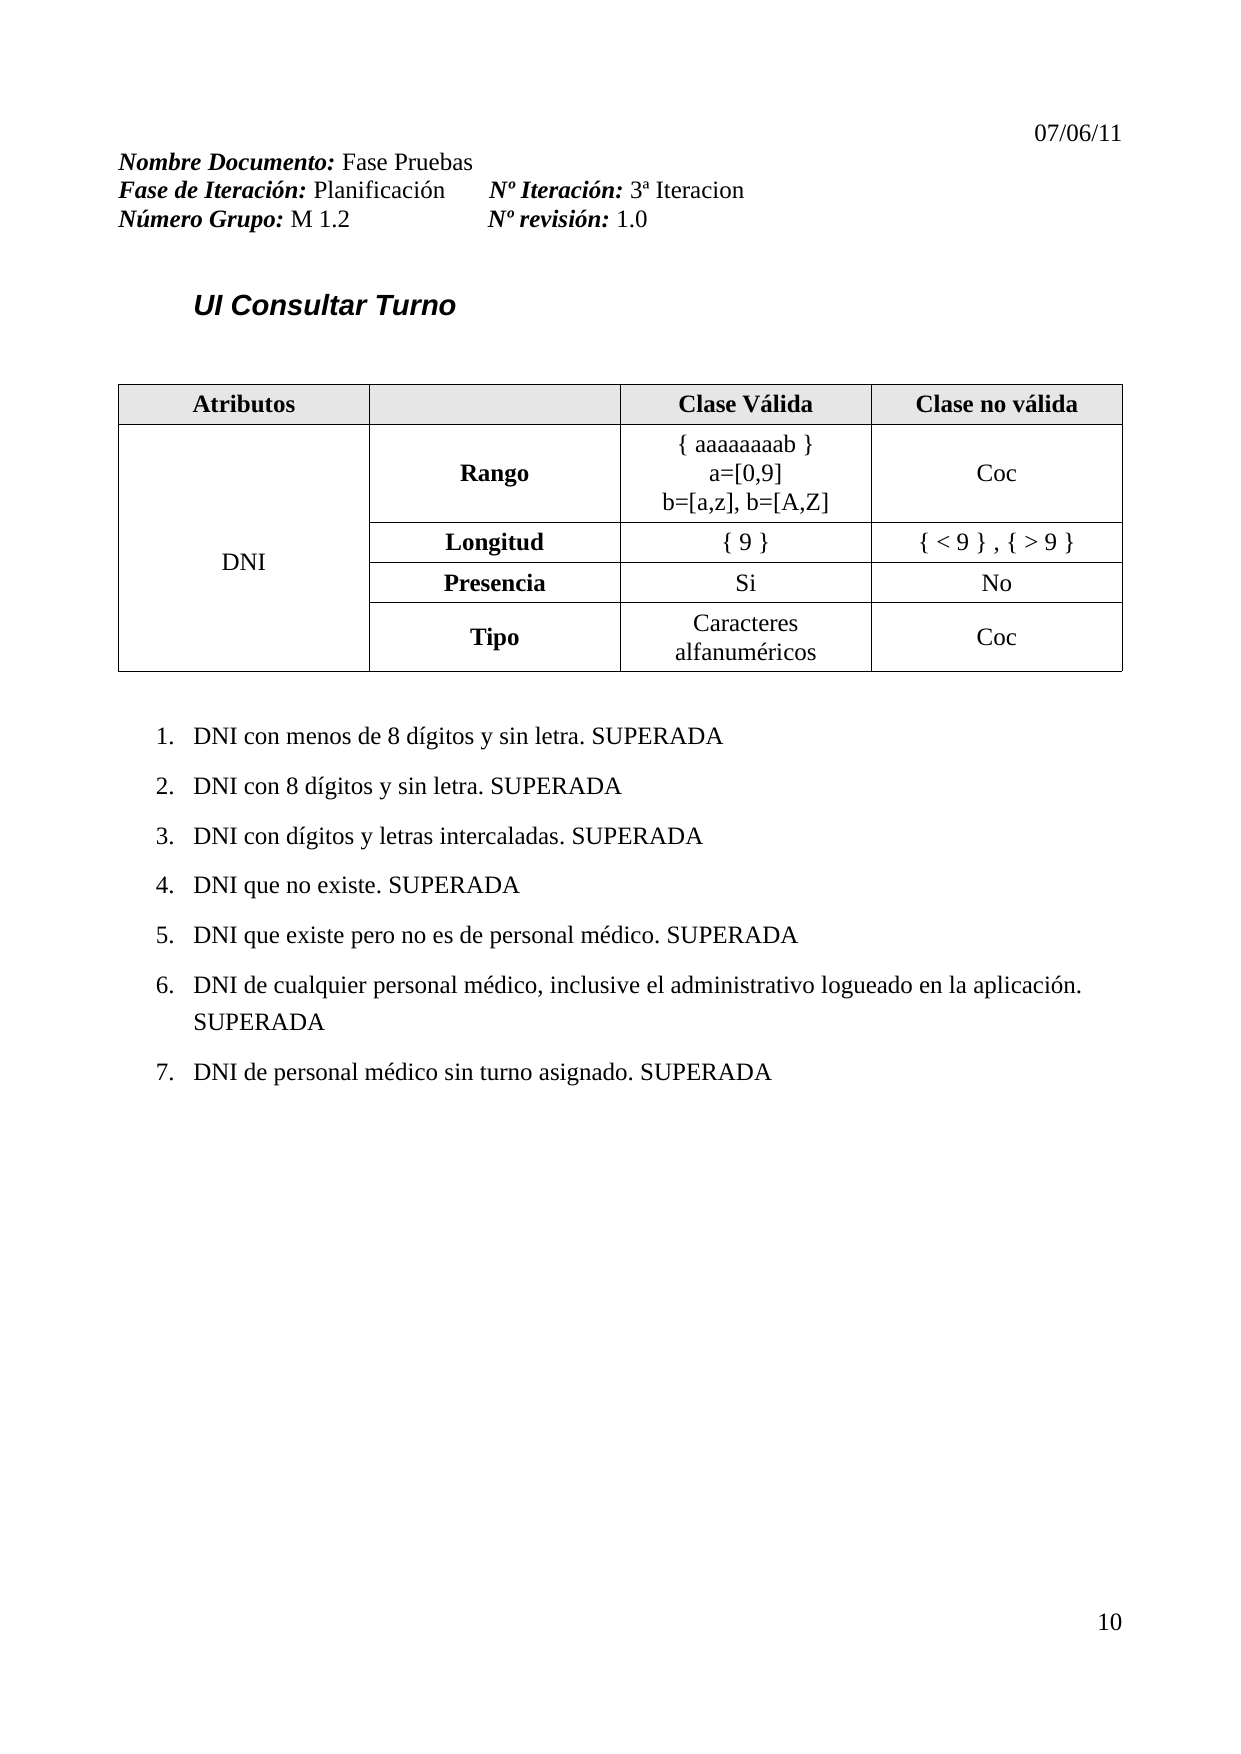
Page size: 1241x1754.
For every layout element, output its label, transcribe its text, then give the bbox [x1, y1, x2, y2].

table_cell Tipo [370, 603, 620, 671]
table_cell Rango [370, 425, 620, 522]
table_cell Coc [872, 425, 1122, 522]
table_cell Si [621, 563, 871, 602]
table_cell DNI [119, 425, 369, 671]
list DNI que no existe. SUPERADA [156, 871, 1122, 899]
table_header Clase no válida [872, 385, 1122, 424]
list DNI de cualquier personal médico, inclusive el administrativo logueado en la aplicación. SUPERADA [156, 970, 1122, 1036]
table_cell { < 9 } , { > 9 } [872, 523, 1122, 562]
table_cell { 9 } [621, 523, 871, 562]
subtitle UI Consultar Turno [156, 288, 1122, 321]
table_header Atributos [119, 385, 369, 424]
table_cell Caracteres alfanuméricos [621, 603, 871, 671]
list DNI con 8 dígitos y sin letra. SUPERADA [156, 771, 1122, 800]
list DNI que existe pero no es de personal médico. SUPERADA [156, 920, 1122, 949]
table_cell { aaaaaaaab } a=[0,9] b=[a,z], b=[A,Z] [621, 425, 871, 522]
table_header [370, 385, 620, 424]
table_cell No [872, 563, 1122, 602]
table_cell Longitud [370, 523, 620, 562]
table_cell Presencia [370, 563, 620, 602]
list DNI de personal médico sin turno asignado. SUPERADA [156, 1057, 1122, 1086]
table_header Clase Válida [621, 385, 871, 424]
table_cell Coc [872, 603, 1122, 671]
list DNI con menos de 8 dígitos y sin letra. SUPERADA [156, 721, 1122, 750]
list DNI con dígitos y letras intercaladas. SUPERADA [156, 821, 1122, 849]
